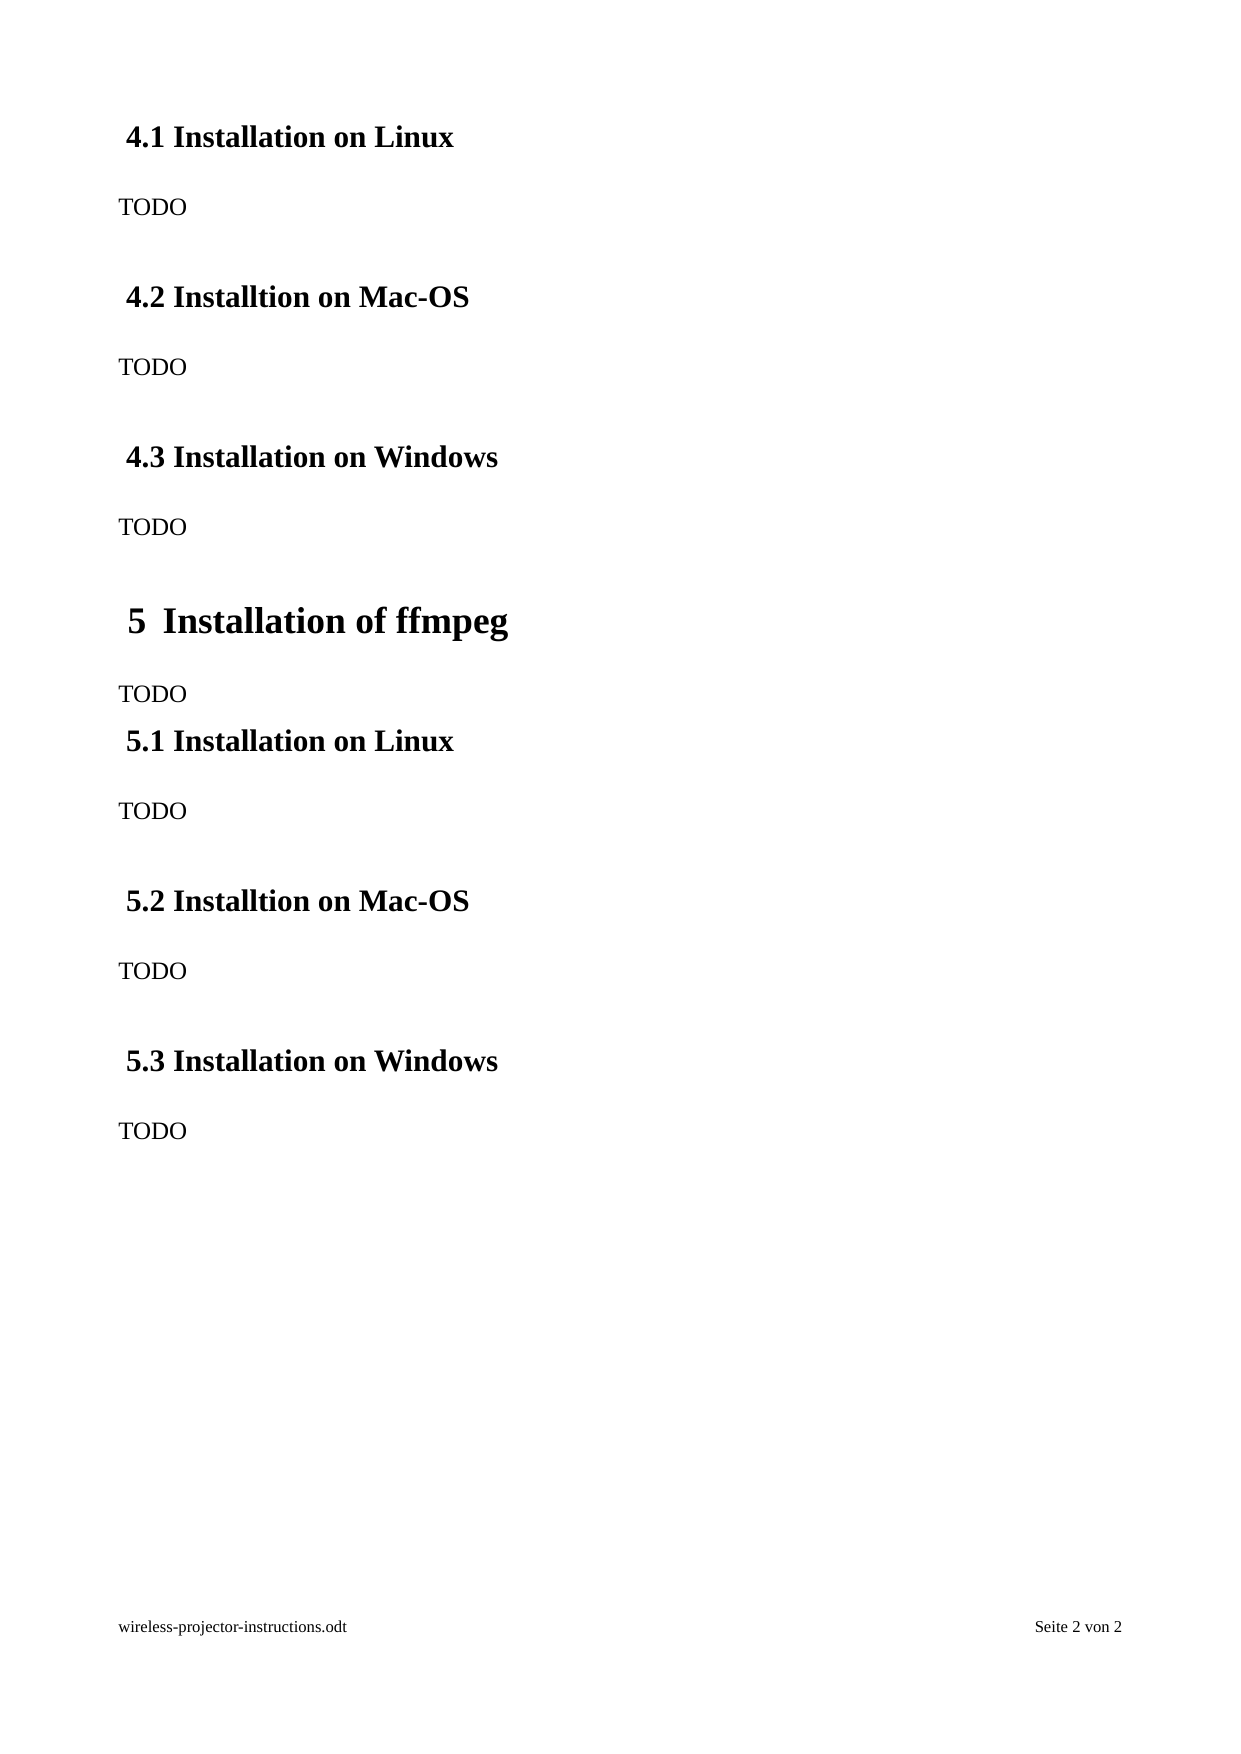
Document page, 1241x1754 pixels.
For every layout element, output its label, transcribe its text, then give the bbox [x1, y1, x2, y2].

text TODO [118, 192, 1122, 221]
text TODO [118, 956, 1122, 985]
text TODO [118, 1116, 1122, 1145]
text TODO [118, 512, 1122, 541]
subtitle Installation on Linux [118, 118, 1122, 154]
subtitle Installation on Linux [118, 722, 1122, 758]
subtitle Installation on Windows [118, 438, 1122, 474]
text TODO [118, 796, 1122, 825]
subtitle Installtion on Mac-OS [118, 278, 1122, 314]
subtitle Installation of ffmpeg [118, 598, 1122, 641]
subtitle Installation on Windows [118, 1042, 1122, 1078]
text TODO [118, 679, 1122, 708]
subtitle Installtion on Mac-OS [118, 882, 1122, 918]
text TODO [118, 352, 1122, 381]
